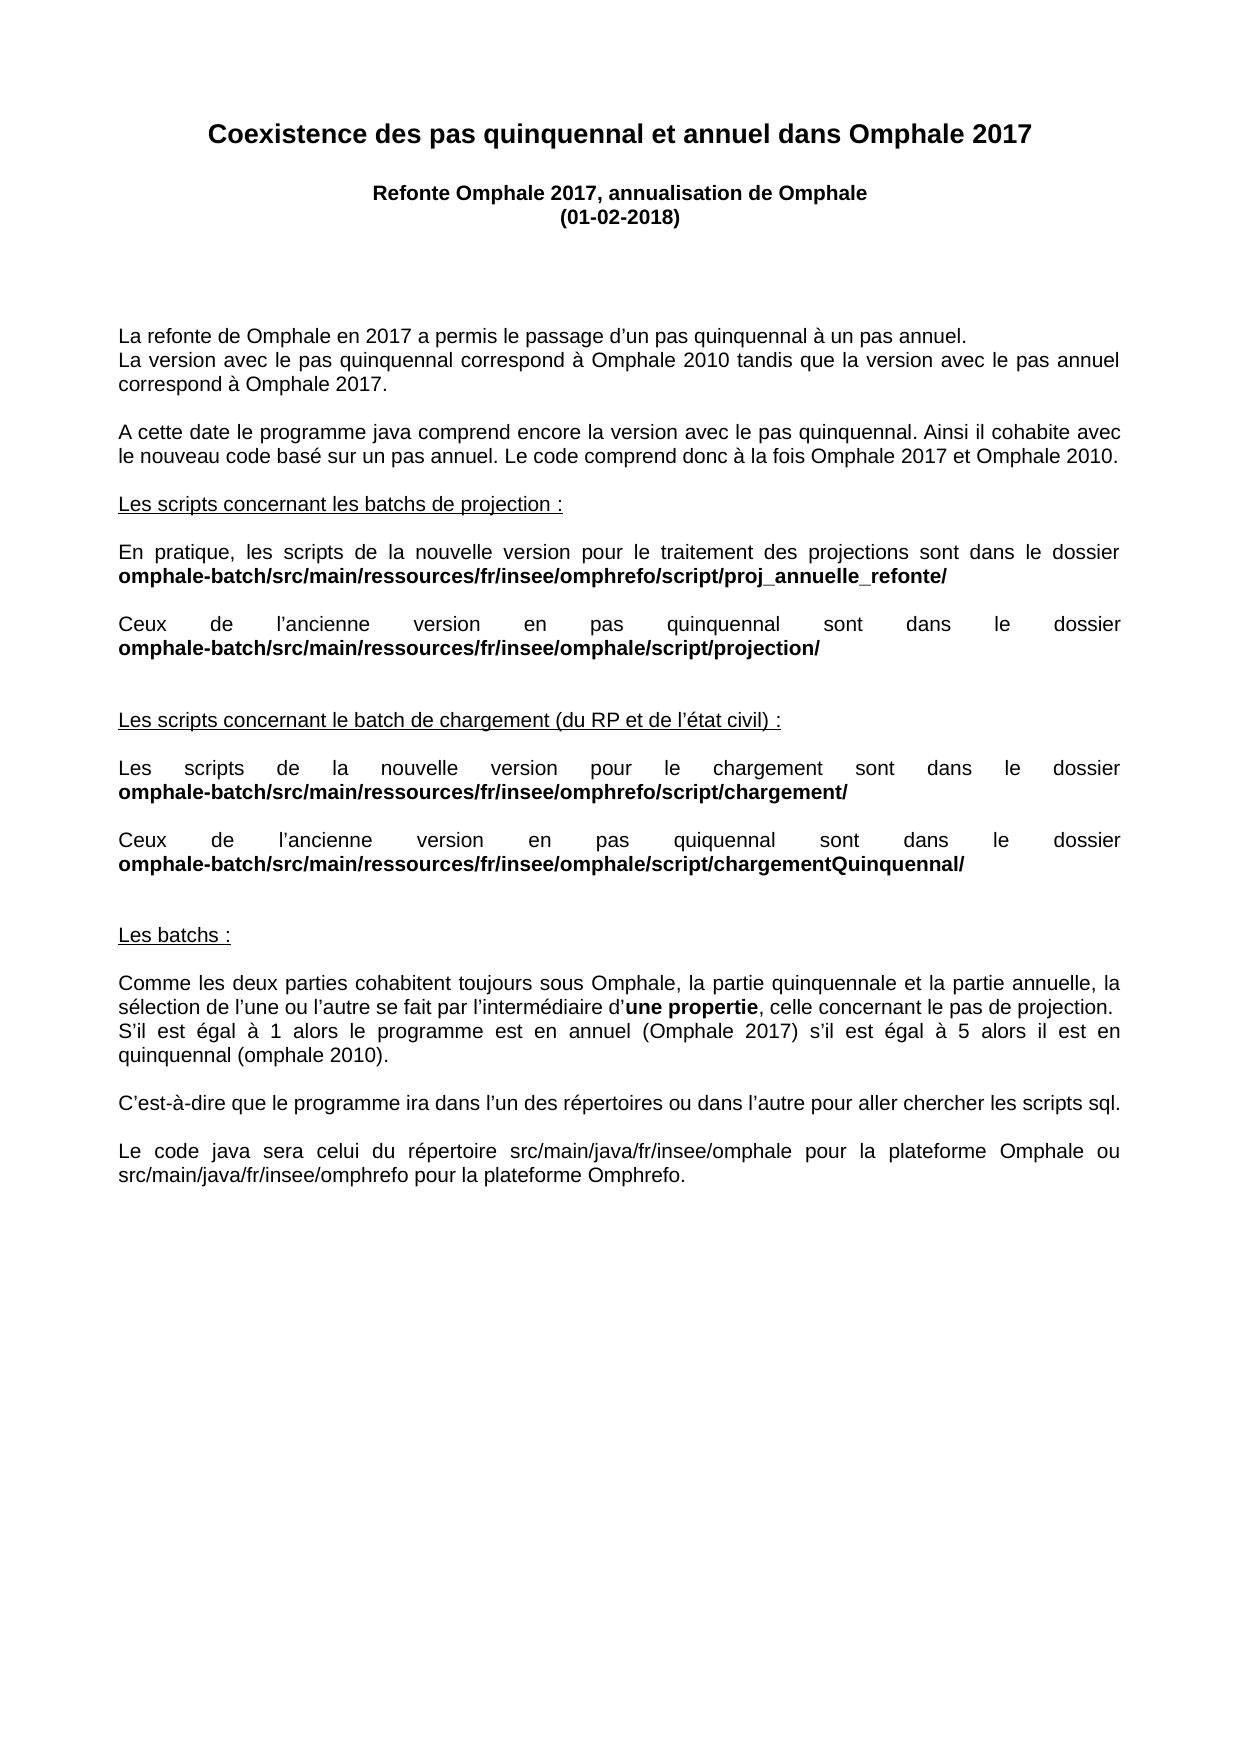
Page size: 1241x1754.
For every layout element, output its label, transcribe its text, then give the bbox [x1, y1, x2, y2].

text Refonte Omphale 2017, annualisation de Omphale [118, 181, 1122, 204]
text Comme les deux parties cohabitent toujours sous Omphale, la partie quinquennale et la partie annuelle, la sélection de l’une ou l’autre se fait par l’intermédiaire d’une propertie, celle concernant le pas de projection. [118, 971, 1122, 1019]
text La version avec le pas quinquennal correspond à Omphale 2010 tandis que la version avec le pas annuel correspond à Omphale 2017. [118, 348, 1122, 396]
text A cette date le programme java comprend encore la version avec le pas quinquennal. Ainsi il cohabite avec le nouveau code basé sur un pas annuel. Le code comprend donc à la fois Omphale 2017 et Omphale 2010. [118, 420, 1122, 468]
text Ceux de l’ancienne version en pas quiquennal sont dans le dossier omphale-batch/src/main/ressources/fr/insee/omphale/script/chargementQuinquennal/ [118, 827, 1122, 875]
text Les scripts concernant les batchs de projection : [118, 492, 1122, 516]
text Les scripts concernant le batch de chargement (du RP et de l’état civil) : [118, 708, 1122, 732]
text S’il est égal à 1 alors le programme est en annuel (Omphale 2017) s’il est égal à 5 alors il est en quinquennal (omphale 2010). [118, 1019, 1122, 1067]
text Le code java sera celui du répertoire src/main/java/fr/insee/omphale pour la plateforme Omphale ou src/main/java/fr/insee/omphrefo pour la plateforme Omphrefo. [118, 1139, 1122, 1187]
text (01-02-2018) [118, 204, 1122, 228]
text Les scripts de la nouvelle version pour le chargement sont dans le dossier omphale-batch/src/main/ressources/fr/insee/omphrefo/script/chargement/ [118, 756, 1122, 803]
text Les batchs : [118, 923, 1122, 947]
text C’est-à-dire que le programme ira dans l’un des répertoires ou dans l’autre pour aller chercher les scripts sql. [118, 1091, 1122, 1115]
text En pratique, les scripts de la nouvelle version pour le traitement des projections sont dans le dossier omphale-batch/src/main/ressources/fr/insee/omphrefo/script/proj_annuelle_refonte/ [118, 540, 1122, 588]
text La refonte de Omphale en 2017 a permis le passage d’un pas quinquennal à un pas annuel. [118, 324, 1122, 348]
text Ceux de l’ancienne version en pas quinquennal sont dans le dossier omphale-batch/src/main/ressources/fr/insee/omphale/script/projection/ [118, 612, 1122, 660]
text Coexistence des pas quinquennal et annuel dans Omphale 2017 [118, 118, 1122, 149]
